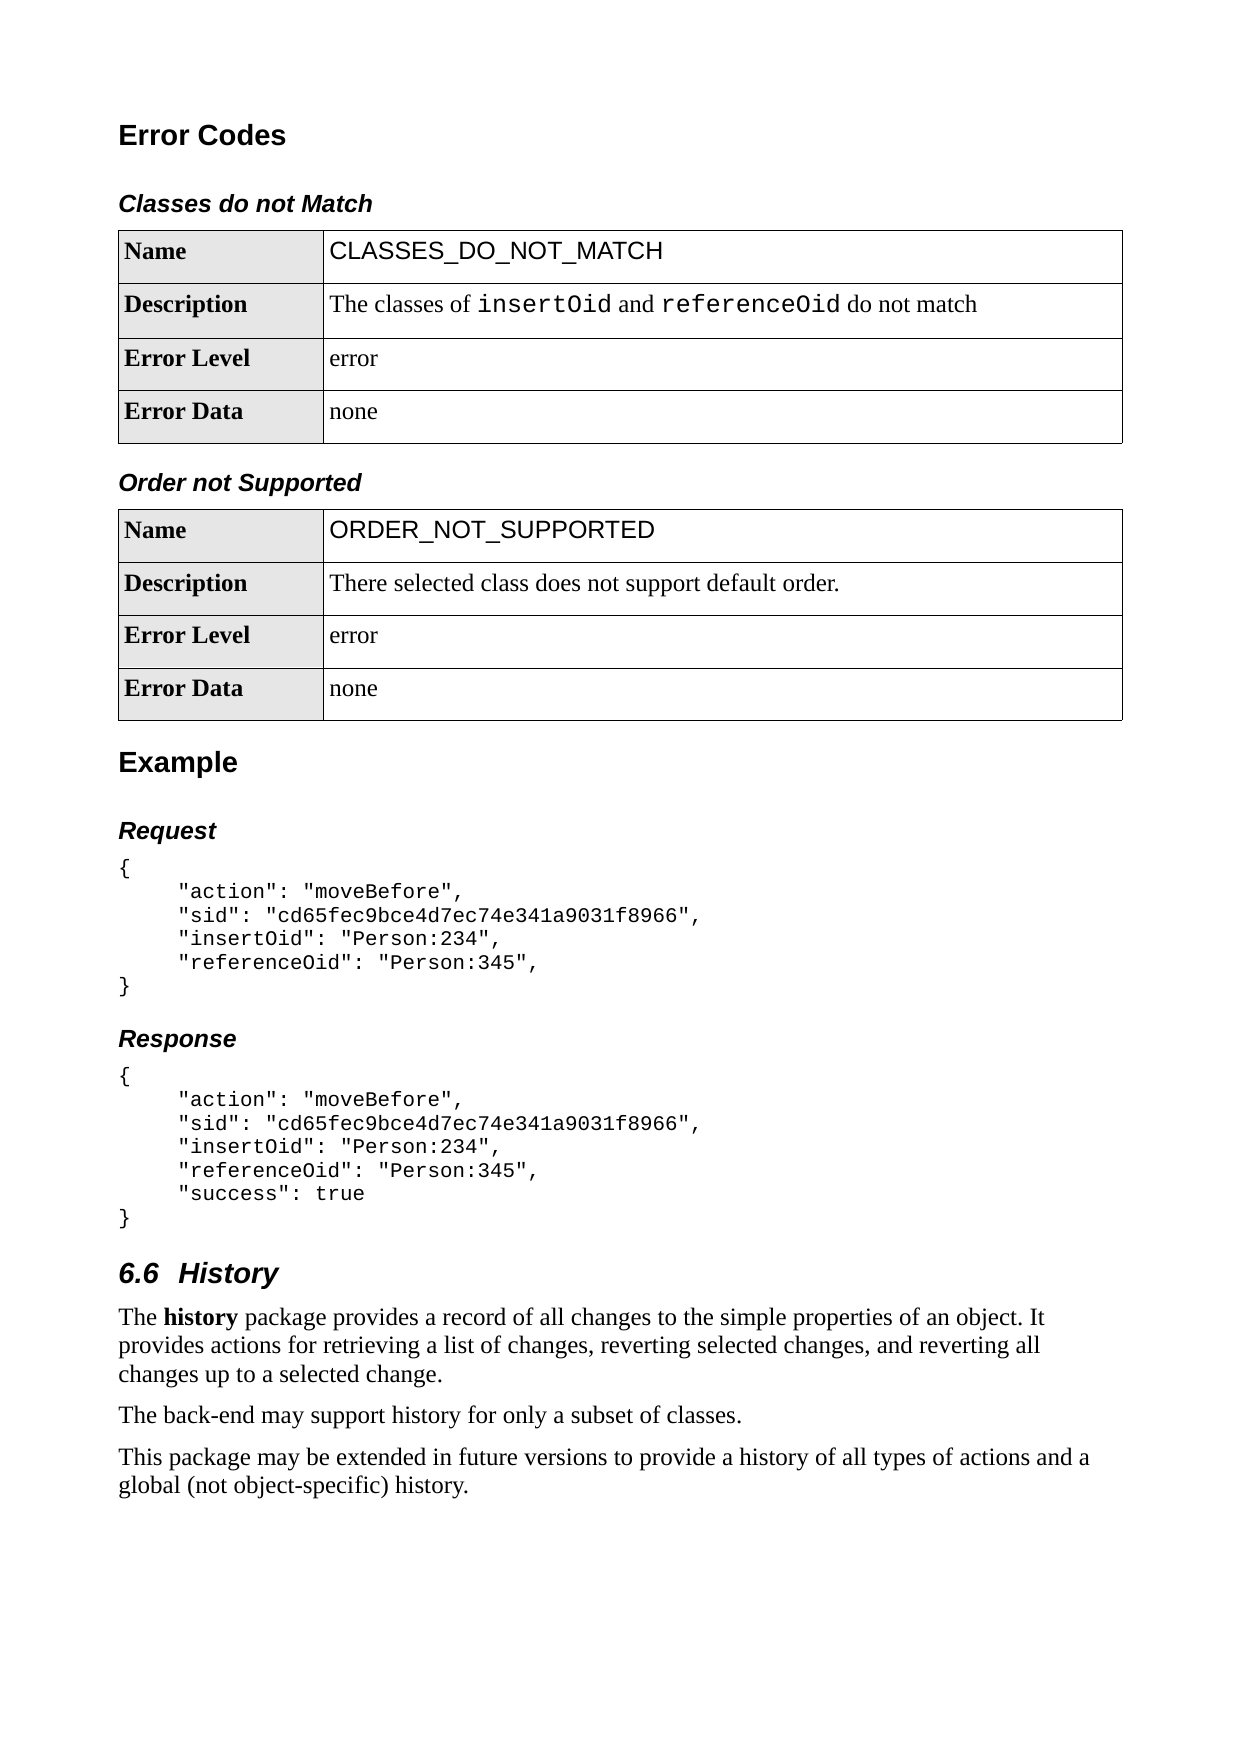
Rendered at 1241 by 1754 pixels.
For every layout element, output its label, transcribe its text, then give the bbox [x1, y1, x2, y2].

text This package may be extended in future versions to provide a history of all types of actions and a global (not object-specific) history. [118, 1442, 1122, 1499]
text "sid": "cd65fec9bce4d7ec74e341a9031f8966", [118, 1112, 1122, 1136]
text } [118, 976, 1122, 999]
table_header CLASSES_DO_NOT_MATCH [324, 231, 1122, 283]
table_cell Error Level [119, 616, 323, 667]
text "sid": "cd65fec9bce4d7ec74e341a9031f8966", [118, 904, 1122, 928]
text Response [118, 1024, 1122, 1053]
text "action": "moveBefore", [118, 881, 1122, 904]
table_cell none [324, 669, 1122, 720]
table_cell The classes of insertOid and referenceOid do not match [324, 284, 1122, 338]
text "insertOid": "Person:234", [118, 1136, 1122, 1160]
text Example [118, 745, 1122, 779]
text "referenceOid": "Person:345", [118, 1160, 1122, 1183]
table_cell Error Data [119, 391, 323, 443]
subtitle History [118, 1256, 1122, 1289]
table_cell Error Data [119, 669, 323, 720]
table_cell Description [119, 563, 323, 615]
text } [118, 1207, 1122, 1231]
text Request [118, 816, 1122, 845]
text "insertOid": "Person:234", [118, 928, 1122, 952]
text { [118, 1065, 1122, 1089]
table_cell none [324, 391, 1122, 443]
table_cell There selected class does not support default order. [324, 563, 1122, 615]
text "referenceOid": "Person:345", [118, 952, 1122, 976]
table_header ORDER_NOT_SUPPORTED [324, 510, 1122, 562]
table_cell Description [119, 284, 323, 338]
text The history package provides a record of all changes to the simple properties of an object. It provides actions for retrieving a list of changes, reverting selected changes, and reverting all changes up to a selected change. [118, 1302, 1122, 1388]
table_cell error [324, 339, 1122, 390]
text { [118, 857, 1122, 881]
text Error Codes [118, 118, 1122, 152]
text Order not Supported [118, 468, 1122, 497]
text The back-end may support history for only a subset of classes. [118, 1401, 1122, 1429]
text Classes do not Match [118, 189, 1122, 218]
text "action": "moveBefore", [118, 1089, 1122, 1112]
text "success": true [118, 1183, 1122, 1207]
table_header Name [119, 510, 323, 562]
table_cell error [324, 616, 1122, 667]
table_cell Error Level [119, 339, 323, 390]
table_header Name [119, 231, 323, 283]
